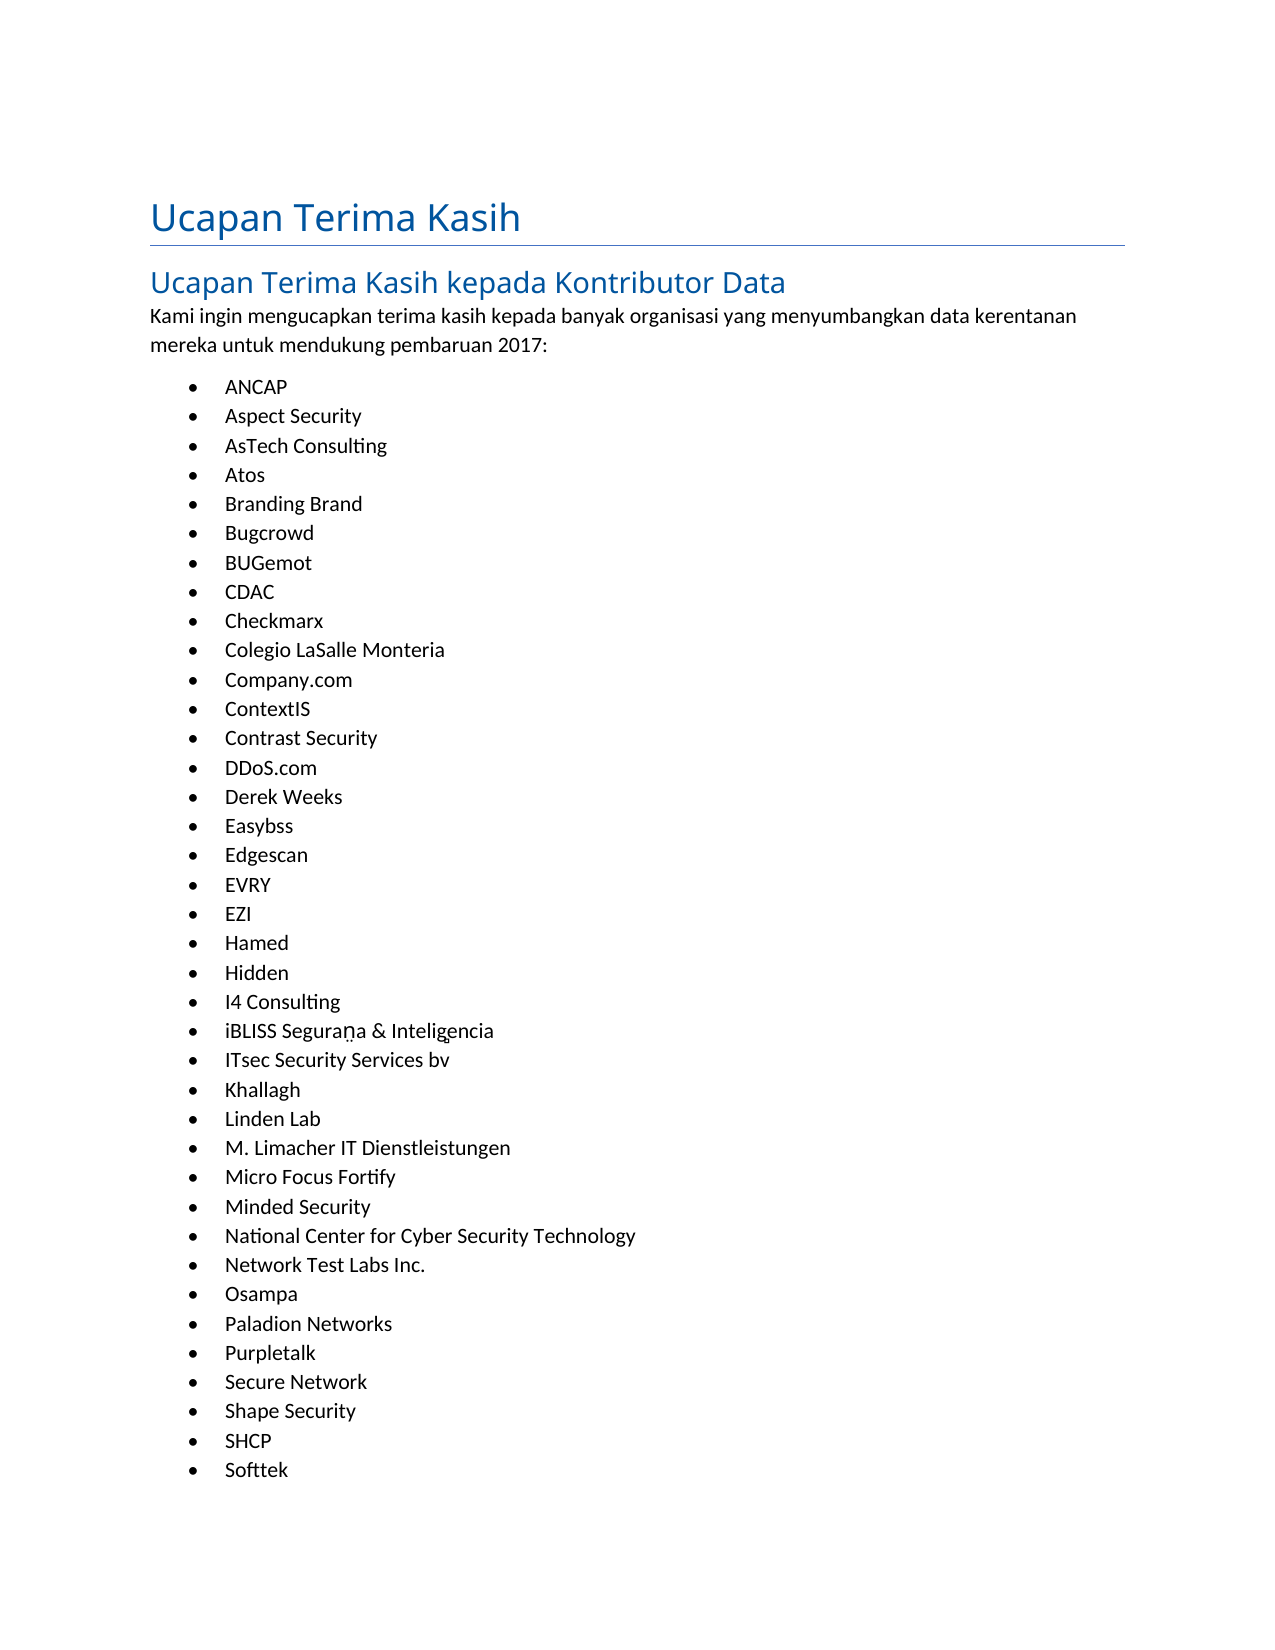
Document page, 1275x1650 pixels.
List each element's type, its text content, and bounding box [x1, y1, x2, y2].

list Colegio LaSalle Monteria [187, 637, 1125, 663]
list CDAC [187, 578, 1125, 605]
list Contrast Security [187, 724, 1125, 751]
list iBLISS Seguran̤a & Intelig̻encia [187, 1017, 1125, 1044]
list Micro Focus Fortify [187, 1163, 1125, 1190]
list Khallagh [187, 1076, 1125, 1102]
list Osampa [187, 1281, 1125, 1307]
list AsTech Consulting [187, 432, 1125, 458]
list EZI [187, 900, 1125, 927]
list I4 Consulting [187, 988, 1125, 1014]
list Derek Weeks [187, 783, 1125, 810]
list Hamed [187, 929, 1125, 956]
list Secure Network [187, 1368, 1125, 1395]
list Checkmarx [187, 607, 1125, 634]
list EVRY [187, 871, 1125, 897]
list Easybss [187, 812, 1125, 839]
list DDoS.com [187, 754, 1125, 780]
list ANCAP [187, 373, 1125, 400]
list Linden Lab [187, 1105, 1125, 1132]
list Edgescan [187, 842, 1125, 868]
list Aspect Security [187, 402, 1125, 429]
list Paladion Networks [187, 1310, 1125, 1337]
list National Center for Cyber Security Technology [187, 1222, 1125, 1249]
list BUGemot [187, 549, 1125, 576]
list Softtek [187, 1456, 1125, 1483]
list Bugcrowd [187, 519, 1125, 546]
list Minded Security [187, 1193, 1125, 1219]
list Network Test Labs Inc. [187, 1251, 1125, 1278]
list ContextIS [187, 695, 1125, 722]
list ITsec Security Services bv [187, 1046, 1125, 1073]
list SHCP [187, 1427, 1125, 1454]
list Atos [187, 461, 1125, 488]
list Purpletalk [187, 1339, 1125, 1366]
list Branding Brand [187, 490, 1125, 517]
subtitle Ucapan Terima Kasih [150, 192, 1125, 245]
list Shape Security [187, 1398, 1125, 1424]
subtitle Ucapan Terima Kasih kepada Kontributor Data [150, 262, 1125, 302]
list Hidden [187, 959, 1125, 985]
list M. Limacher IT Dienstleistungen [187, 1134, 1125, 1161]
list Company.com [187, 666, 1125, 693]
text Kami ingin mengucapkan terima kasih kepada banyak organisasi yang menyumbangkan data kerentanan mereka untuk mendukung pembaruan 2017: [150, 302, 1125, 358]
